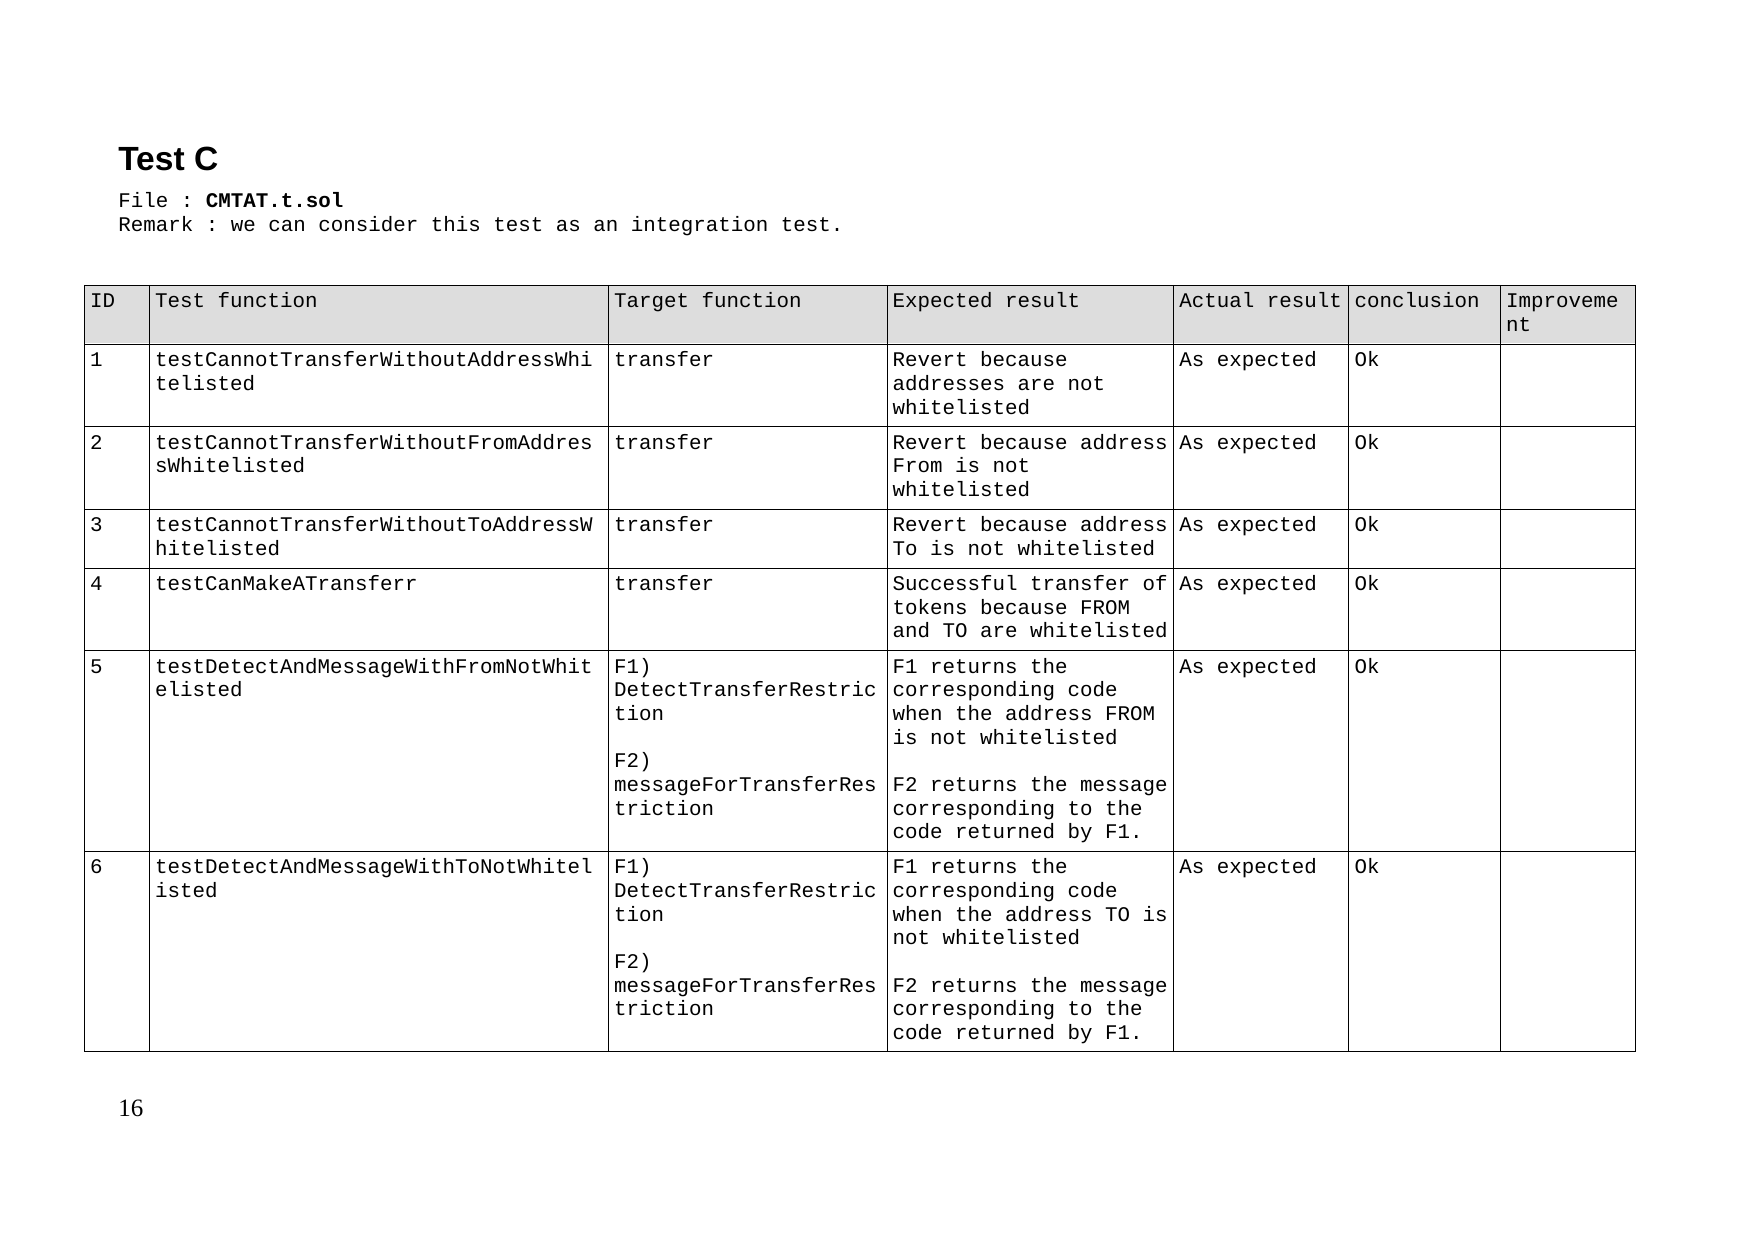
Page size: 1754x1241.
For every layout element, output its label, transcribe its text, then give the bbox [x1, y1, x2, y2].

text Remark : we can consider this test as an integration test. [118, 214, 1636, 237]
table_header Expected result [888, 286, 1173, 343]
table_header Improvement [1501, 286, 1635, 343]
table_cell F1 returns the corresponding code when the address TO is not whitelisted F2 returns the message corresponding to the code returned by F1. [888, 852, 1173, 1051]
table_cell testCanMakeATransferr [150, 569, 608, 650]
table_cell transfer [609, 427, 887, 508]
table_cell Revert because addresses are not whitelisted [888, 345, 1173, 426]
table_cell 3 [85, 510, 149, 567]
table_cell [1501, 569, 1635, 650]
table_cell 1 [85, 345, 149, 426]
table_cell 4 [85, 569, 149, 650]
table_cell Successful transfer of tokens because FROM and TO are whitelisted [888, 569, 1173, 650]
table_cell [1501, 345, 1635, 426]
table_cell Ok [1349, 345, 1500, 426]
table_cell transfer [609, 510, 887, 567]
table_cell As expected [1174, 427, 1348, 508]
table_cell Ok [1349, 852, 1500, 1051]
table_cell As expected [1174, 510, 1348, 567]
table_cell [1501, 427, 1635, 508]
table_cell F1 returns the corresponding code when the address FROM is not whitelisted F2 returns the message corresponding to the code returned by F1. [888, 651, 1173, 851]
table_cell 2 [85, 427, 149, 508]
table_cell F1) DetectTransferRestriction F2) messageForTransferRestriction [609, 651, 887, 851]
table_header Target function [609, 286, 887, 343]
table_cell As expected [1174, 651, 1348, 851]
table_cell 5 [85, 651, 149, 851]
table_cell [1501, 852, 1635, 1051]
table_cell Ok [1349, 427, 1500, 508]
table_cell As expected [1174, 569, 1348, 650]
subtitle Test C [118, 139, 1636, 178]
table_cell As expected [1174, 345, 1348, 426]
table_cell testDetectAndMessageWithToNotWhitelisted [150, 852, 608, 1051]
table_cell 6 [85, 852, 149, 1051]
table_cell [1501, 651, 1635, 851]
table_cell Ok [1349, 569, 1500, 650]
table_cell F1) DetectTransferRestriction F2) messageForTransferRestriction [609, 852, 887, 1051]
table_cell testCannotTransferWithoutAddressWhitelisted [150, 345, 608, 426]
table_header conclusion [1349, 286, 1500, 343]
table_cell Revert because address To is not whitelisted [888, 510, 1173, 567]
table_cell testDetectAndMessageWithFromNotWhitelisted [150, 651, 608, 851]
table_cell testCannotTransferWithoutToAddressWhitelisted [150, 510, 608, 567]
table_cell [1501, 510, 1635, 567]
table_header Test function [150, 286, 608, 343]
table_cell transfer [609, 345, 887, 426]
table_cell transfer [609, 569, 887, 650]
table_cell testCannotTransferWithoutFromAddressWhitelisted [150, 427, 608, 508]
table_cell Ok [1349, 510, 1500, 567]
table_header ID [85, 286, 149, 343]
table_header Actual result [1174, 286, 1348, 343]
table_cell As expected [1174, 852, 1348, 1051]
text File : CMTAT.t.sol [118, 190, 1636, 214]
table_cell Ok [1349, 651, 1500, 851]
table_cell Revert because address From is not whitelisted [888, 427, 1173, 508]
